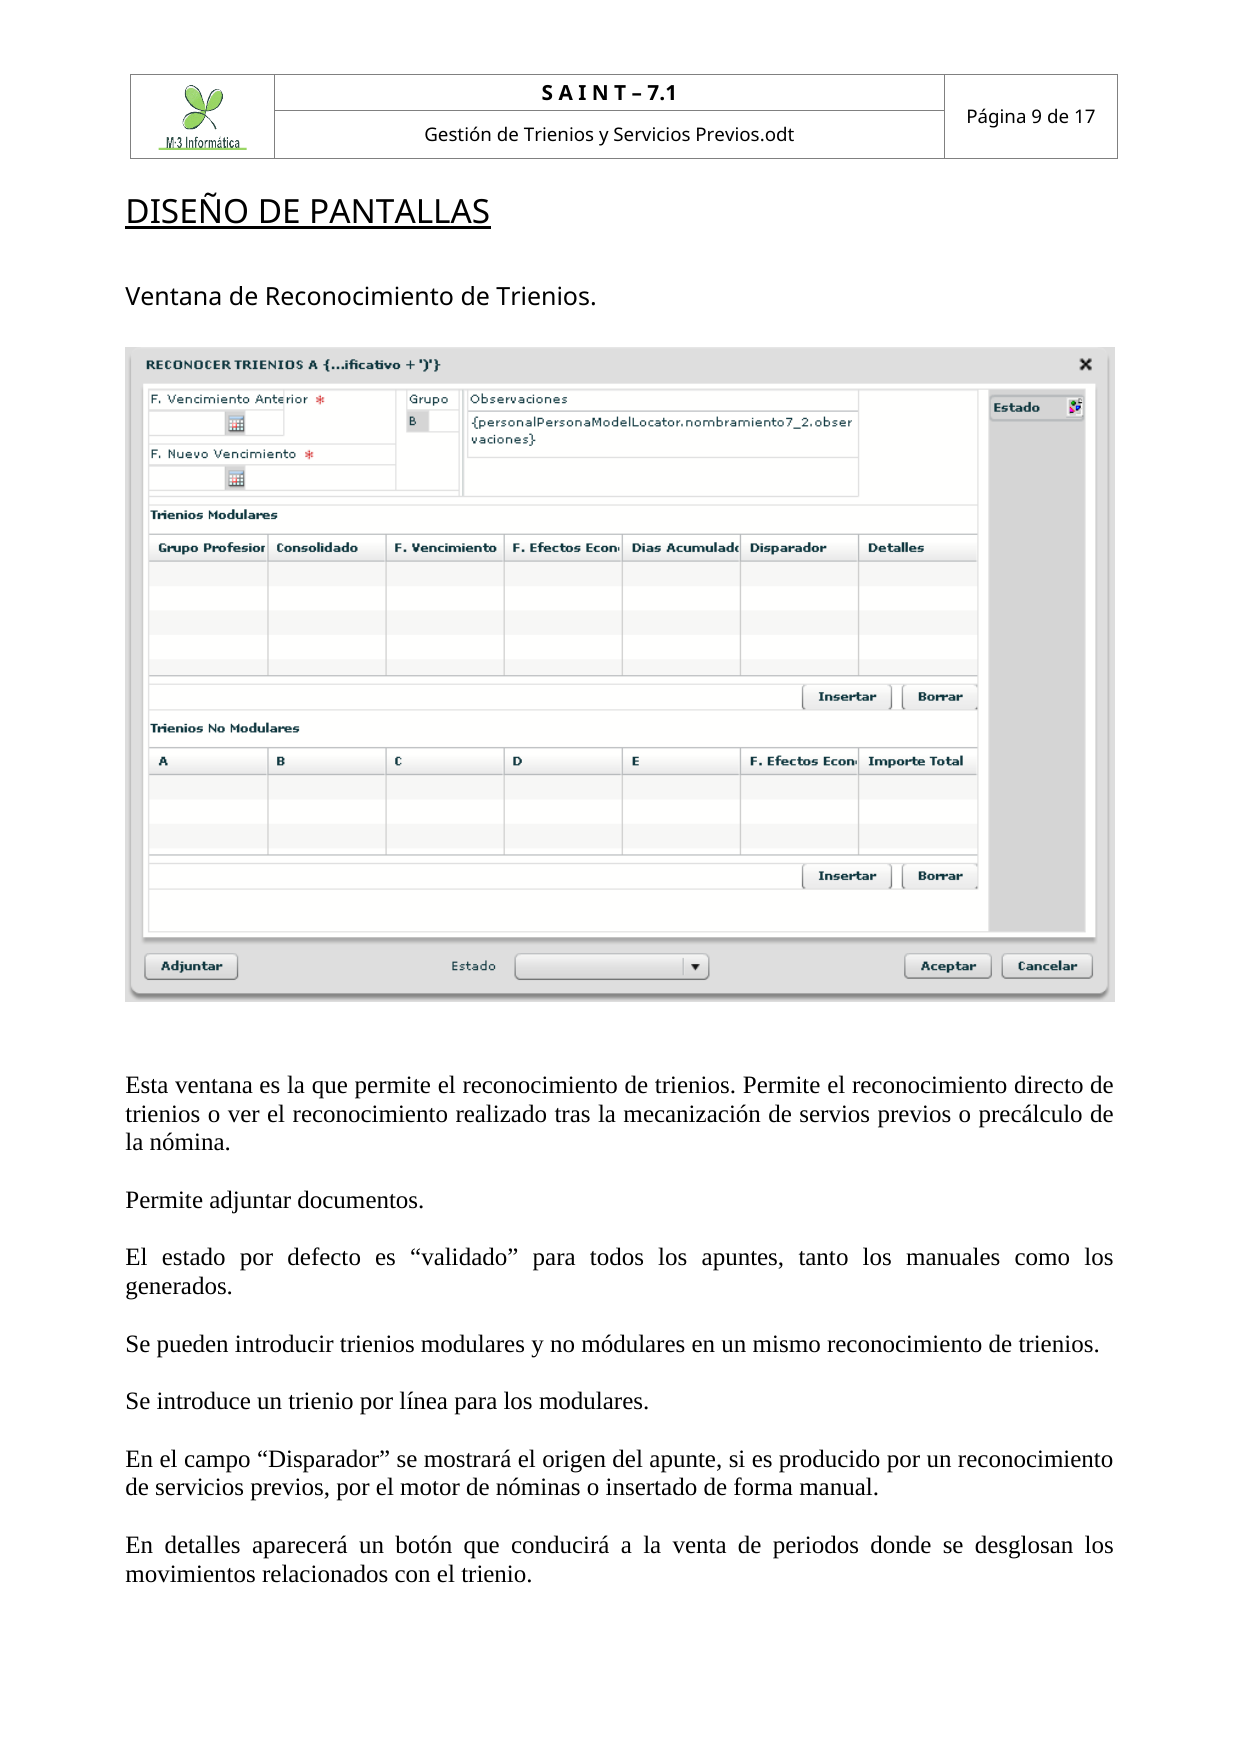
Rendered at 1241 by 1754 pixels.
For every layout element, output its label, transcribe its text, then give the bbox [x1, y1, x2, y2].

text Permite adjuntar documentos. [125, 1185, 1115, 1214]
text Ventana de Reconocimiento de Trienios. [125, 279, 1115, 313]
text Se introduce un trienio por línea para los modulares. [125, 1386, 1115, 1415]
text El estado por defecto es “validado” para todos los apuntes, tanto los manuales como los generados. [125, 1242, 1115, 1300]
picture [158, 83, 247, 150]
text En detalles aparecerá un botón que conducirá a la venta de periodos donde se desglosan los movimientos relacionados con el trienio. [125, 1530, 1115, 1587]
text Se pueden introducir trienios modulares y no módulares en un mismo reconocimiento de trienios. [125, 1329, 1115, 1357]
picture [125, 347, 1115, 1002]
text DISEÑO DE PANTALLAS [125, 188, 1115, 233]
text Esta ventana es la que permite el reconocimiento de trienios. Permite el reconocimiento directo de trienios o ver el reconocimiento realizado tras la mecanización de servios previos o precálculo de la nómina. [125, 1070, 1115, 1156]
text En el campo “Disparador” se mostrará el origen del apunte, si es producido por un reconocimiento de servicios previos, por el motor de nóminas o insertado de forma manual. [125, 1444, 1115, 1501]
